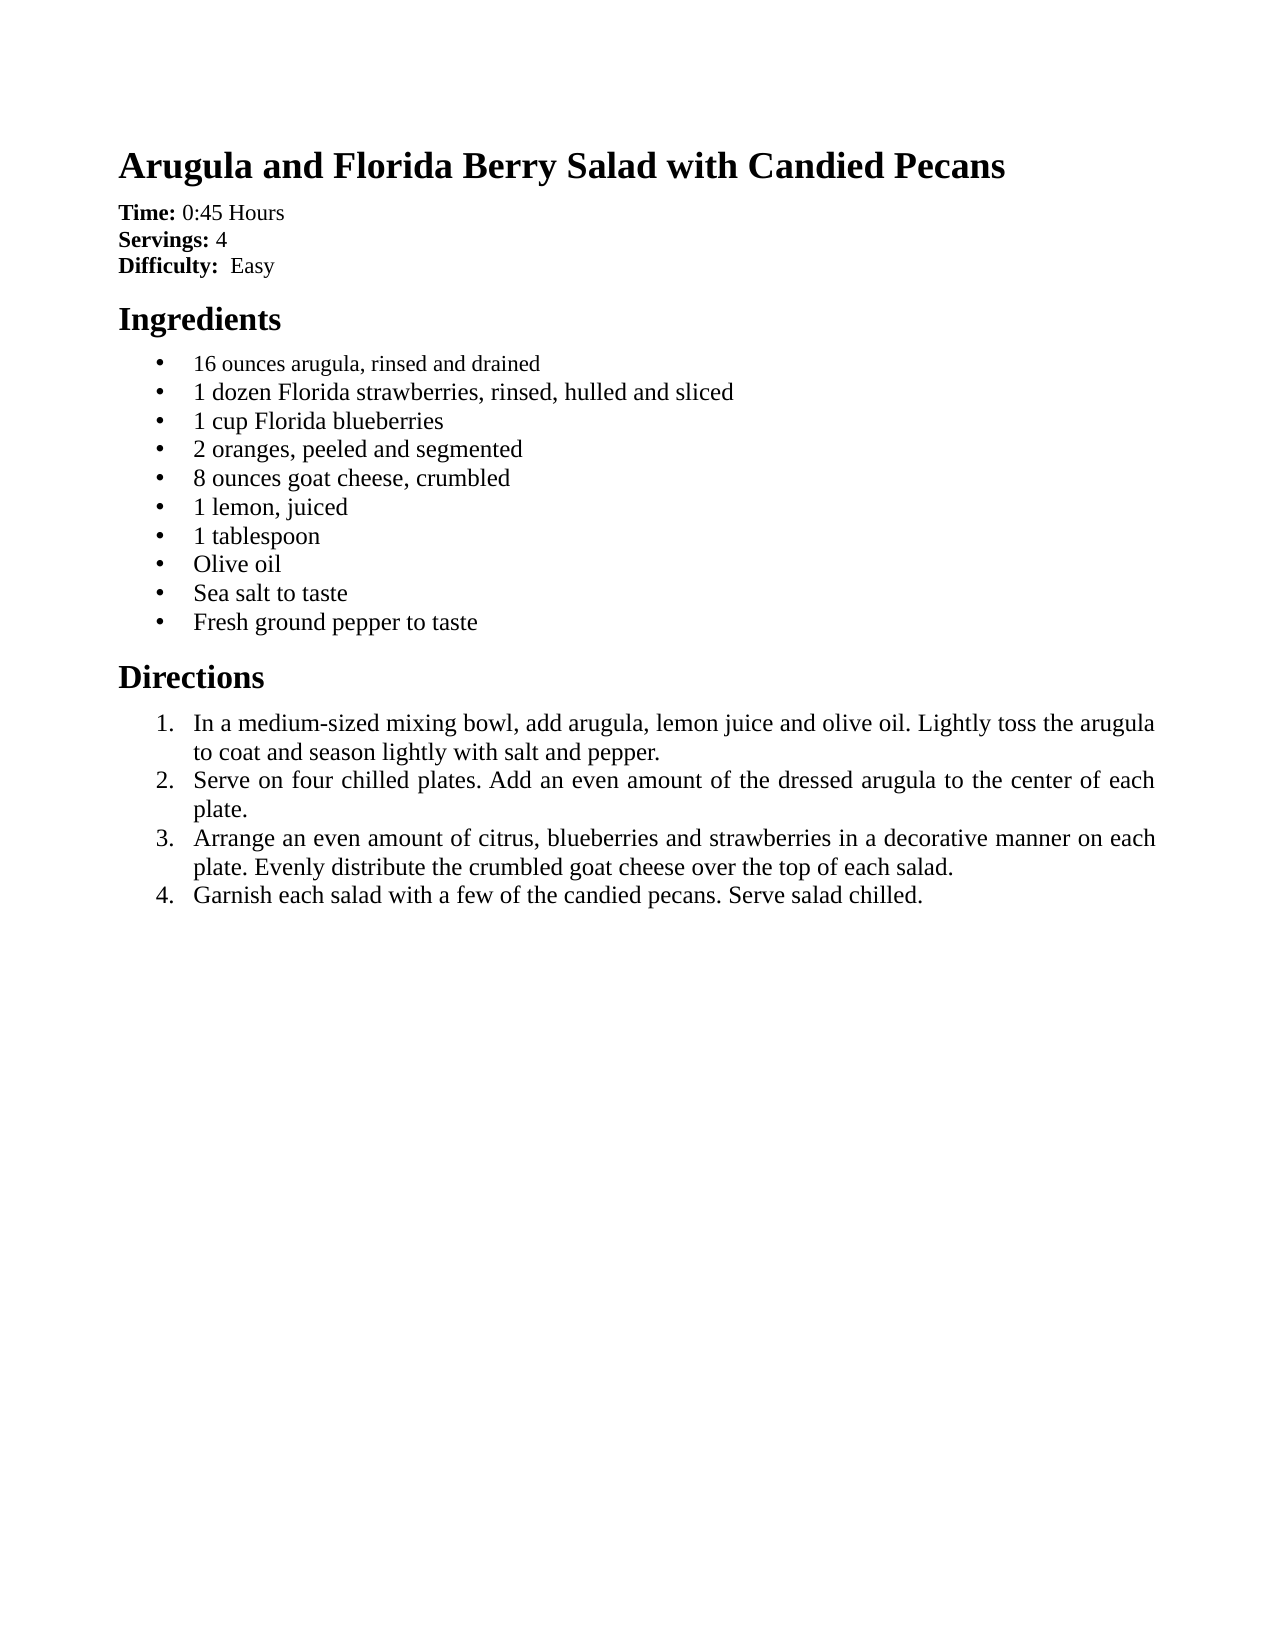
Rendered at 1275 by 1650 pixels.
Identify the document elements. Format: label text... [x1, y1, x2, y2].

list Serve on four chilled plates. Add an even amount of the dressed arugula to the center of each plate. [156, 765, 1157, 823]
subtitle Directions [118, 657, 1157, 695]
list 8 ounces goat cheese, crumbled [156, 463, 1157, 492]
list Olive oil [156, 549, 1157, 578]
subtitle Arugula and Florida Berry Salad with Candied Pecans [118, 143, 1157, 187]
list 1 cup Florida blueberries [156, 406, 1157, 434]
list In a medium-sized mixing bowl, add arugula, lemon juice and olive oil. Lightly toss the arugula to coat and season lightly with salt and pepper. [156, 708, 1157, 765]
list 2 oranges, peeled and segmented [156, 434, 1157, 463]
list Arrange an even amount of citrus, blueberries and strawberries in a decorative manner on each plate. Evenly distribute the crumbled goat cheese over the top of each salad. [156, 823, 1157, 880]
text Time: 0:45 Hours [118, 199, 1157, 226]
list 1 lemon, juiced [156, 492, 1157, 521]
list 16 ounces arugula, rinsed and drained [156, 350, 1157, 377]
list 1 dozen Florida strawberries, rinsed, hulled and sliced [156, 377, 1157, 406]
list Sea salt to taste [156, 578, 1157, 607]
list 1 tablespoon [156, 521, 1157, 549]
list Garnish each salad with a few of the candied pecans. Serve salad chilled. [156, 880, 1157, 909]
subtitle Ingredients [118, 299, 1157, 338]
text Servings: 4 [118, 226, 1157, 252]
text Difficulty: Easy [118, 252, 1157, 278]
list Fresh ground pepper to taste [156, 607, 1157, 636]
